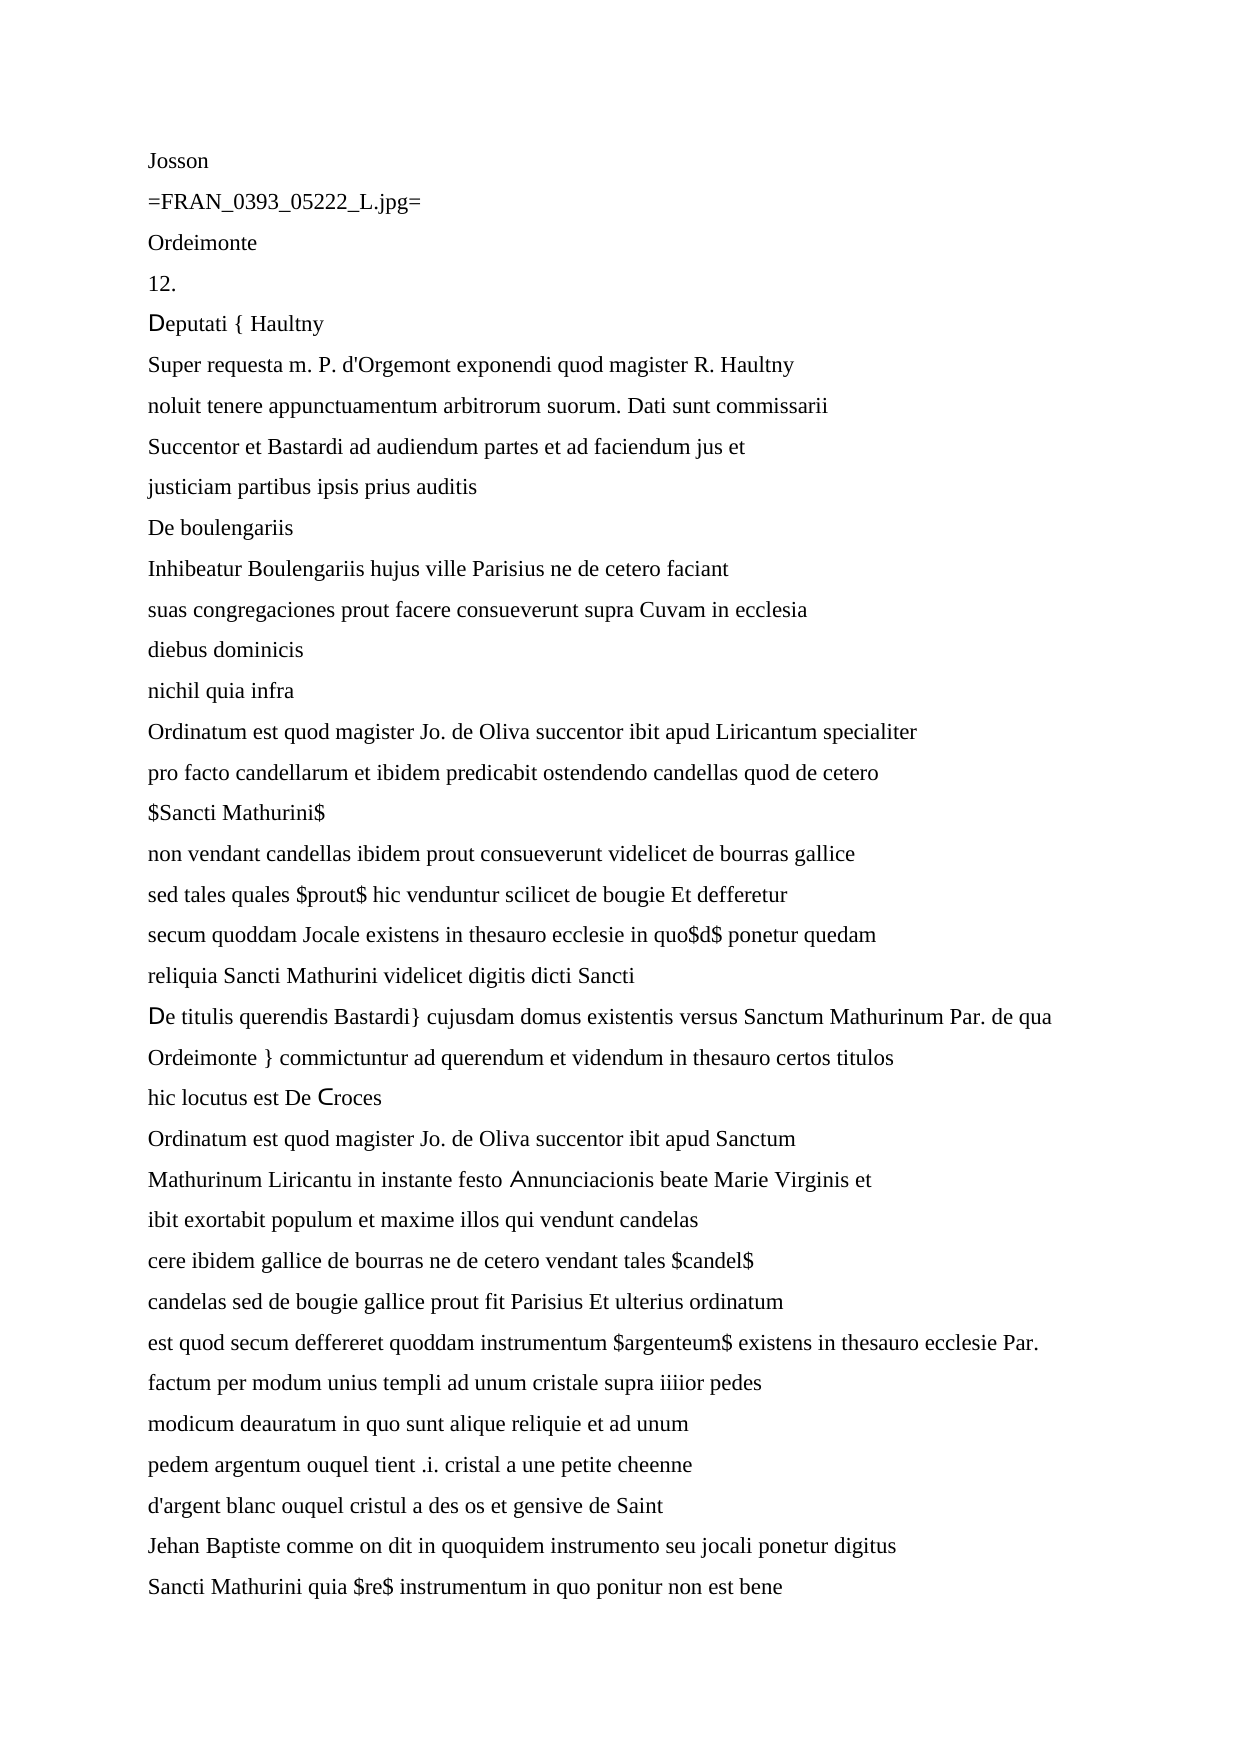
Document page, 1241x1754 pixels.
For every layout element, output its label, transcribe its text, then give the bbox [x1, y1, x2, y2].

text ibit exortabit populum et maxime illos qui vendunt candelas [148, 1207, 1093, 1233]
text pedem argentum ouquel tient .i. cristal a une petite cheenne [148, 1451, 1093, 1477]
text =FRAN_0393_05222_L.jpg= [148, 188, 1093, 215]
text suas congregaciones prout facere consueverunt supra Cuvam in ecclesia [148, 596, 1093, 622]
text hic locutus est De ᑕroces [148, 1084, 1093, 1111]
text $Sancti Mathurini$ [148, 799, 1093, 826]
text ᗞe titulis querendis Bastardi} cujusdam domus existentis versus Sanctum Mathurinum Par. de qua [148, 1003, 1093, 1029]
text Jehan Baptiste comme on dit in quoquidem instrumento seu jocali ponetur digitus [148, 1532, 1093, 1559]
text secum quoddam Jocale existens in thesauro ecclesie in quo$d$ ponetur quedam [148, 921, 1093, 948]
text pro facto candellarum et ibidem predicabit ostendendo candellas quod de cetero [148, 758, 1093, 785]
text Super requesta m. P. d'Orgemont exponendi quod magister R. Haultny [148, 351, 1093, 378]
text non vendant candellas ibidem prout consueverunt videlicet de bourras gallice [148, 840, 1093, 866]
text d'argent blanc ouquel cristul a des os et gensive de Saint [148, 1492, 1093, 1518]
text ᗞeputati { Haultny [148, 311, 1093, 337]
text Mathurinum Liricantu in instante festo ᗅnnunciacionis beate Marie Virginis et [148, 1166, 1093, 1192]
text modicum deauratum in quo sunt alique reliquie et ad unum [148, 1410, 1093, 1437]
text 12. [148, 270, 1093, 296]
text cere ibidem gallice de bourras ne de cetero vendant tales $candel$ [148, 1247, 1093, 1274]
text reliquia Sancti Mathurini videlicet digitis dicti Sancti [148, 962, 1093, 988]
text diebus dominicis [148, 636, 1093, 663]
text Ordinatum est quod magister Jo. de Oliva succentor ibit apud Liricantum specialiter [148, 718, 1093, 744]
text justiciam partibus ipsis prius auditis [148, 473, 1093, 500]
text Ordeimonte } commictuntur ad querendum et videndum in thesauro certos titulos [148, 1044, 1093, 1070]
text De boulengariis [148, 514, 1093, 541]
text Inhibeatur Boulengariis hujus ville Parisius ne de cetero faciant [148, 555, 1093, 581]
text sed tales quales $prout$ hic venduntur scilicet de bougie Et defferetur [148, 881, 1093, 907]
text nichil quia infra [148, 677, 1093, 703]
text est quod secum deffereret quoddam instrumentum $argenteum$ existens in thesauro ecclesie Par. [148, 1329, 1093, 1355]
text Sancti Mathurini quia $re$ instrumentum in quo ponitur non est bene [148, 1573, 1093, 1599]
text candelas sed de bougie gallice prout fit Parisius Et ulterius ordinatum [148, 1288, 1093, 1314]
text noluit tenere appunctuamentum arbitrorum suorum. Dati sunt commissarii [148, 392, 1093, 418]
text Josson [148, 148, 1093, 174]
text Ordeimonte [148, 229, 1093, 255]
text Ordinatum est quod magister Jo. de Oliva succentor ibit apud Sanctum [148, 1125, 1093, 1151]
text factum per modum unius templi ad unum cristale supra iiiior pedes [148, 1369, 1093, 1396]
text Succentor et Bastardi ad audiendum partes et ad faciendum jus et [148, 433, 1093, 459]
